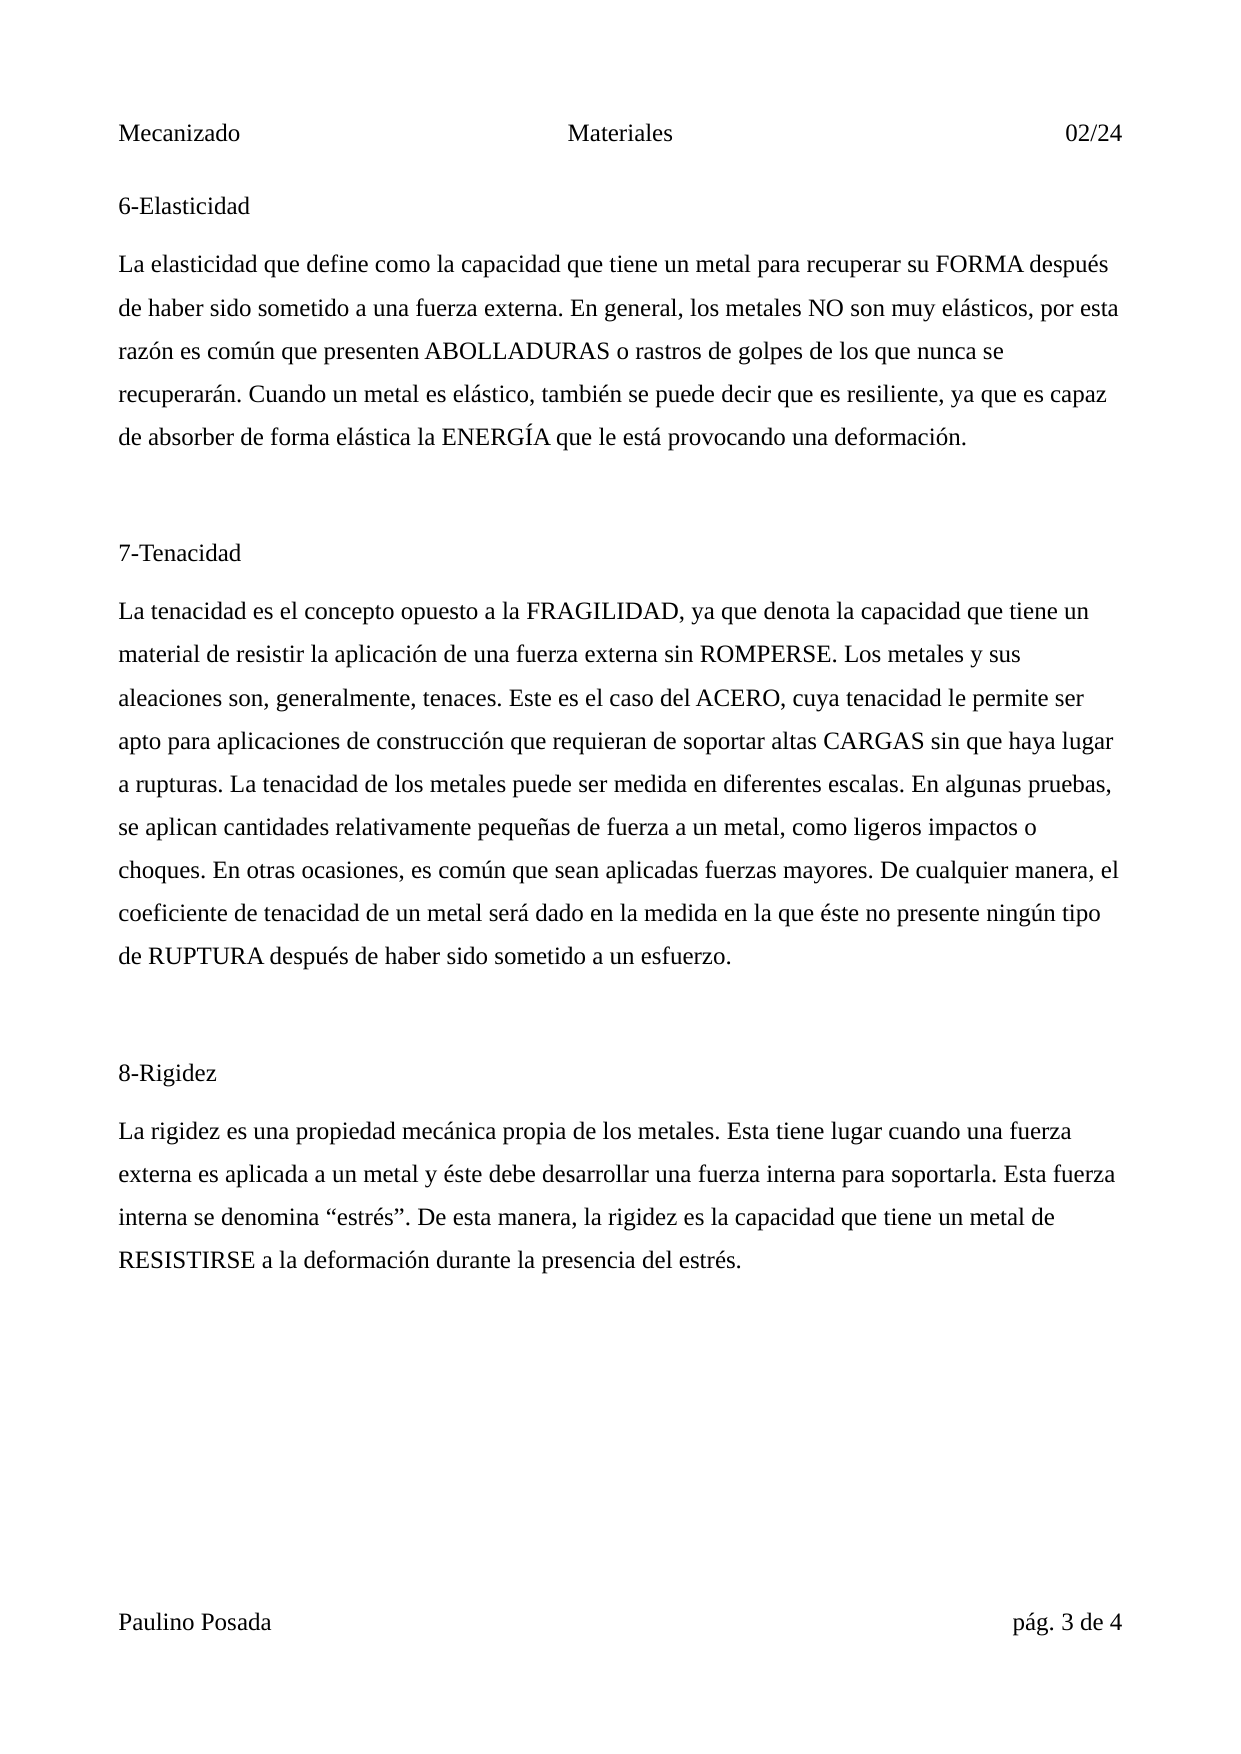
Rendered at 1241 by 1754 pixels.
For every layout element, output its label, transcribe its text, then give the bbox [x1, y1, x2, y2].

text 6-Elasticidad [118, 191, 1122, 220]
text La rigidez es una propiedad mecánica propia de los metales. Esta tiene lugar cuando una fuerza externa es aplicada a un metal y éste debe desarrollar una fuerza interna para soportarla. Esta fuerza interna se denomina “estrés”. De esta manera, la rigidez es la capacidad que tiene un metal de RESISTIRSE a la deformación durante la presencia del estrés. [118, 1116, 1122, 1274]
text 7-Tenacidad [118, 538, 1122, 567]
text 8-Rigidez [118, 1058, 1122, 1086]
text La elasticidad que define como la capacidad que tiene un metal para recuperar su FORMA después de haber sido sometido a una fuerza externa. En general, los metales NO son muy elásticos, por esta razón es común que presenten ABOLLADURAS o rastros de golpes de los que nunca se recuperarán. Cuando un metal es elástico, también se puede decir que es resiliente, ya que es capaz de absorber de forma elástica la ENERGÍA que le está provocando una deformación. [118, 249, 1122, 451]
text La tenacidad es el concepto opuesto a la FRAGILIDAD, ya que denota la capacidad que tiene un material de resistir la aplicación de una fuerza externa sin ROMPERSE. Los metales y sus aleaciones son, generalmente, tenaces. Este es el caso del ACERO, cuya tenacidad le permite ser apto para aplicaciones de construcción que requieran de soportar altas CARGAS sin que haya lugar a rupturas. La tenacidad de los metales puede ser medida en diferentes escalas. En algunas pruebas, se aplican cantidades relativamente pequeñas de fuerza a un metal, como ligeros impactos o choques. En otras ocasiones, es común que sean aplicadas fuerzas mayores. De cualquier manera, el coeficiente de tenacidad de un metal será dado en la medida en la que éste no presente ningún tipo de RUPTURA después de haber sido sometido a un esfuerzo. [118, 596, 1122, 970]
